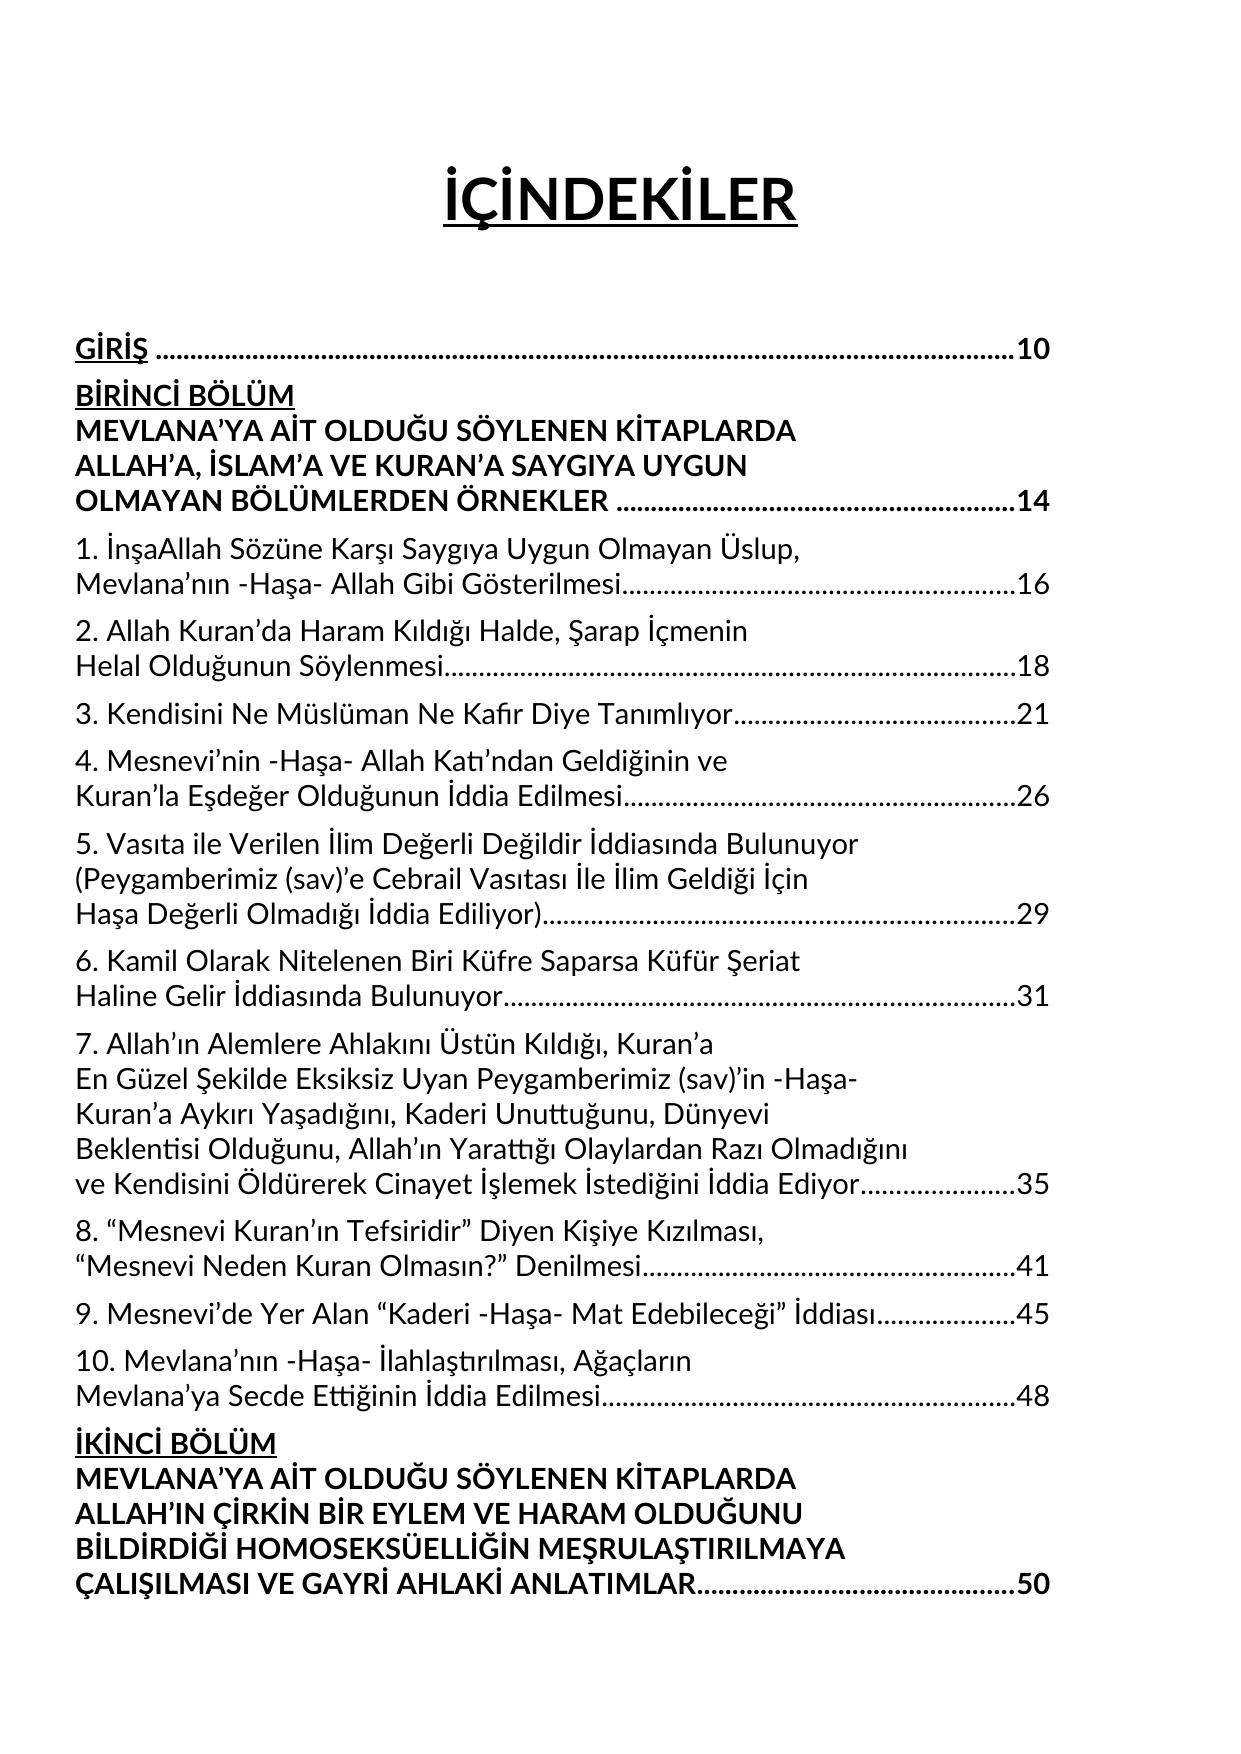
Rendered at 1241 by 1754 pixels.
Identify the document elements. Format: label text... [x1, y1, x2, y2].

subtitle GİRİŞ 10 [75, 330, 1165, 365]
subtitle 9. Mesnevi’de Yer Alan “Kaderi -Haşa- Mat Edebileceği” İddiası 45 [75, 1295, 1165, 1330]
subtitle 1. İnşaAllah Sözüne Karşı Saygıya Uygun Olmayan Üslup, Mevlana’nın -Haşa- Allah Gibi Gösterilmesi 16 [75, 530, 1165, 600]
subtitle 3. Kendisini Ne Müslüman Ne Kafir Diye Tanımlıyor 21 [75, 695, 1165, 730]
subtitle 6. Kamil Olarak Nitelenen Biri Küfre Saparsa Küfür Şeriat Haline Gelir İddiasında Bulunuyor 31 [75, 943, 1165, 1013]
subtitle 8. “Mesnevi Kuran’ın Tefsiridir” Diyen Kişiye Kızılması, “Mesnevi Neden Kuran Olmasın?” Denilmesi 41 [75, 1213, 1165, 1283]
subtitle 7. Allah’ın Alemlere Ahlakını Üstün Kıldığı, Kuran’a En Güzel Şekilde Eksiksiz Uyan Peygamberimiz (sav)’in -Haşa- Kuran’a Aykırı Yaşadığını, Kaderi Unuttuğunu, Dünyevi Beklentisi Olduğunu, Allah’ın Yarattığı Olaylardan Razı Olmadığını ve Kendisini Öldürerek Cinayet İşlemek İstediğini İddia Ediyor 35 [75, 1025, 1165, 1200]
subtitle BİRİNCİ BÖLÜM MEVLANA’YA AİT OLDUĞU SÖYLENEN KİTAPLARDA ALLAH’A, İSLAM’A VE KURAN’A SAYGIYA UYGUN OLMAYAN BÖLÜMLERDEN ÖRNEKLER 14 [75, 378, 1165, 518]
subtitle 4. Mesnevi’nin -Haşa- Allah Katı’ndan Geldiğinin ve Kuran’la Eşdeğer Olduğunun İddia Edilmesi 26 [75, 743, 1165, 813]
subtitle İKİNCİ BÖLÜM MEVLANA’YA AİT OLDUĞU SÖYLENEN KİTAPLARDA ALLAH’IN ÇİRKİN BİR EYLEM VE HARAM OLDUĞUNU BİLDİRDİĞİ HOMOSEKSÜELLİĞİN MEŞRULAŞTIRILMAYA ÇALIŞILMASI VE GAYRİ AHLAKİ ANLATIMLAR 50 [75, 1425, 1165, 1600]
subtitle 5. Vasıta ile Verilen İlim Değerli Değildir İddiasında Bulunuyor (Peygamberimiz (sav)’e Cebrail Vasıtası İle İlim Geldiği İçin Haşa Değerli Olmadığı İddia Ediliyor) 29 [75, 825, 1165, 930]
subtitle İÇİNDEKİLER [75, 162, 1165, 232]
subtitle 2. Allah Kuran’da Haram Kıldığı Halde, Şarap İçmenin Helal Olduğunun Söylenmesi 18 [75, 613, 1165, 683]
subtitle 10. Mevlana’nın -Haşa- İlahlaştırılması, Ağaçların Mevlana’ya Secde Ettiğinin İddia Edilmesi 48 [75, 1343, 1165, 1413]
